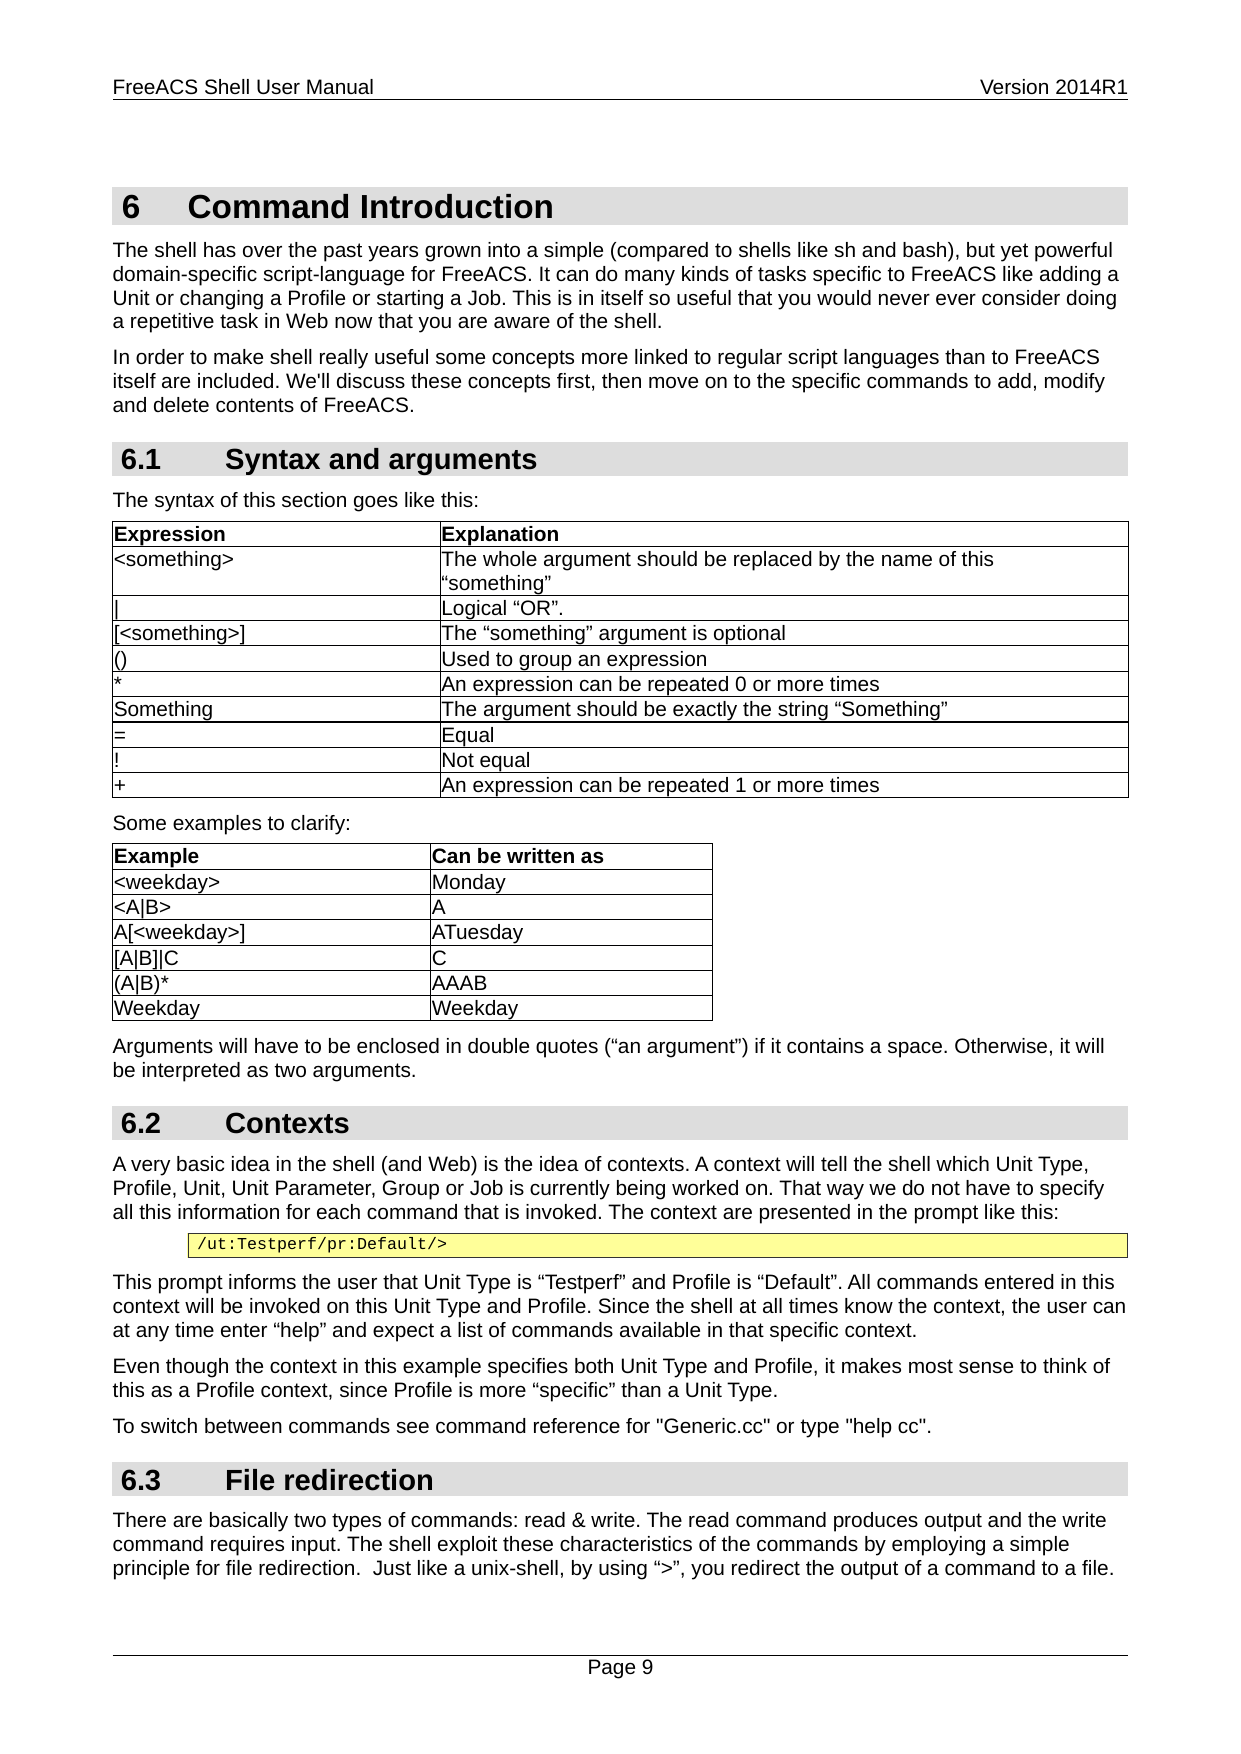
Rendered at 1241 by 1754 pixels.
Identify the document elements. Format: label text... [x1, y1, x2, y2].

table_cell Weekday [431, 996, 712, 1020]
table_cell Weekday [113, 996, 430, 1020]
subtitle File redirection [112, 1462, 1128, 1496]
table_cell = [113, 723, 440, 747]
table_cell <something> [113, 547, 440, 595]
table_cell (A|B)* [113, 971, 430, 995]
table_header Expression [113, 522, 440, 546]
table_cell Monday [431, 870, 712, 894]
table_header Can be written as [431, 844, 712, 868]
text Even though the context in this example specifies both Unit Type and Profile, it makes most sense to think of this as a Profile context, since Profile is more “specific” than a Unit Type. [112, 1354, 1128, 1402]
table_header Explanation [441, 522, 1128, 546]
text There are basically two types of commands: read & write. The read command produces output and the write command requires input. The shell exploit these characteristics of the commands by employing a simple principle for file redirection. Just like a unix-shell, by using “>”, you redirect the output of a command to a file. [112, 1508, 1128, 1580]
text Arguments will have to be enclosed in double quotes (“an argument”) if it contains a space. Otherwise, it will be interpreted as two arguments. [112, 1033, 1128, 1081]
subtitle Command Introduction [112, 187, 1128, 225]
table_cell Equal [441, 723, 1128, 747]
table_cell <weekday> [113, 870, 430, 894]
text The shell has over the past years grown into a simple (compared to shells like sh and bash), but yet powerful domain-specific script-language for FreeACS. It can do many kinds of tasks specific to FreeACS like adding a Unit or changing a Profile or starting a Job. This is in itself so useful that you would never ever consider doing a repetitive task in Web now that you are aware of the shell. [112, 237, 1128, 333]
text This prompt informs the user that Unit Type is “Testperf” and Profile is “Default”. All commands entered in this context will be invoked on this Unit Type and Profile. Since the shell at all times know the context, the user can at any time enter “help” and expect a list of commands available in that specific context. [112, 1270, 1128, 1342]
table_header Example [113, 844, 430, 868]
table_cell Logical “OR”. [441, 596, 1128, 620]
table_cell An expression can be repeated 1 or more times [441, 773, 1128, 797]
table_cell A [431, 895, 712, 919]
table_cell A[<weekday>] [113, 920, 430, 944]
table_cell * [113, 672, 440, 696]
table_cell C [431, 946, 712, 970]
text Some examples to clarify: [112, 810, 1128, 834]
table_cell Something [113, 697, 440, 721]
table_cell [A|B]|C [113, 946, 430, 970]
text A very basic idea in the shell (and Web) is the idea of contexts. A context will tell the shell which Unit Type, Profile, Unit, Unit Parameter, Group or Job is currently being worked on. That way we do not have to specify all this information for each command that is invoked. The context are presented in the prompt like this: [112, 1152, 1128, 1224]
table_cell | [113, 596, 440, 620]
table_cell [<something>] [113, 621, 440, 645]
text To switch between commands see command reference for "Generic.cc" or type "help cc". [112, 1413, 1128, 1437]
subtitle Syntax and arguments [112, 442, 1128, 476]
table_cell <A|B> [113, 895, 430, 919]
table_cell Used to group an expression [441, 646, 1128, 671]
table_cell The whole argument should be replaced by the name of this “something” [441, 547, 1128, 595]
table_cell An expression can be repeated 0 or more times [441, 672, 1128, 696]
subtitle Contexts [112, 1106, 1128, 1140]
table_cell The argument should be exactly the string “Something” [441, 697, 1128, 721]
table_cell + [113, 773, 440, 797]
text /ut:Testperf/pr:Default/> [189, 1234, 1127, 1257]
table_cell Not equal [441, 748, 1128, 772]
table_cell () [113, 646, 440, 671]
table_cell ATuesday [431, 920, 712, 944]
text In order to make shell really useful some concepts more linked to regular script languages than to FreeACS itself are included. We'll discuss these concepts first, then move on to the specific commands to add, modify and delete contents of FreeACS. [112, 345, 1128, 417]
table_cell ! [113, 748, 440, 772]
table_cell The “something” argument is optional [441, 621, 1128, 645]
table_cell AAAB [431, 971, 712, 995]
text The syntax of this section goes like this: [112, 488, 1128, 512]
